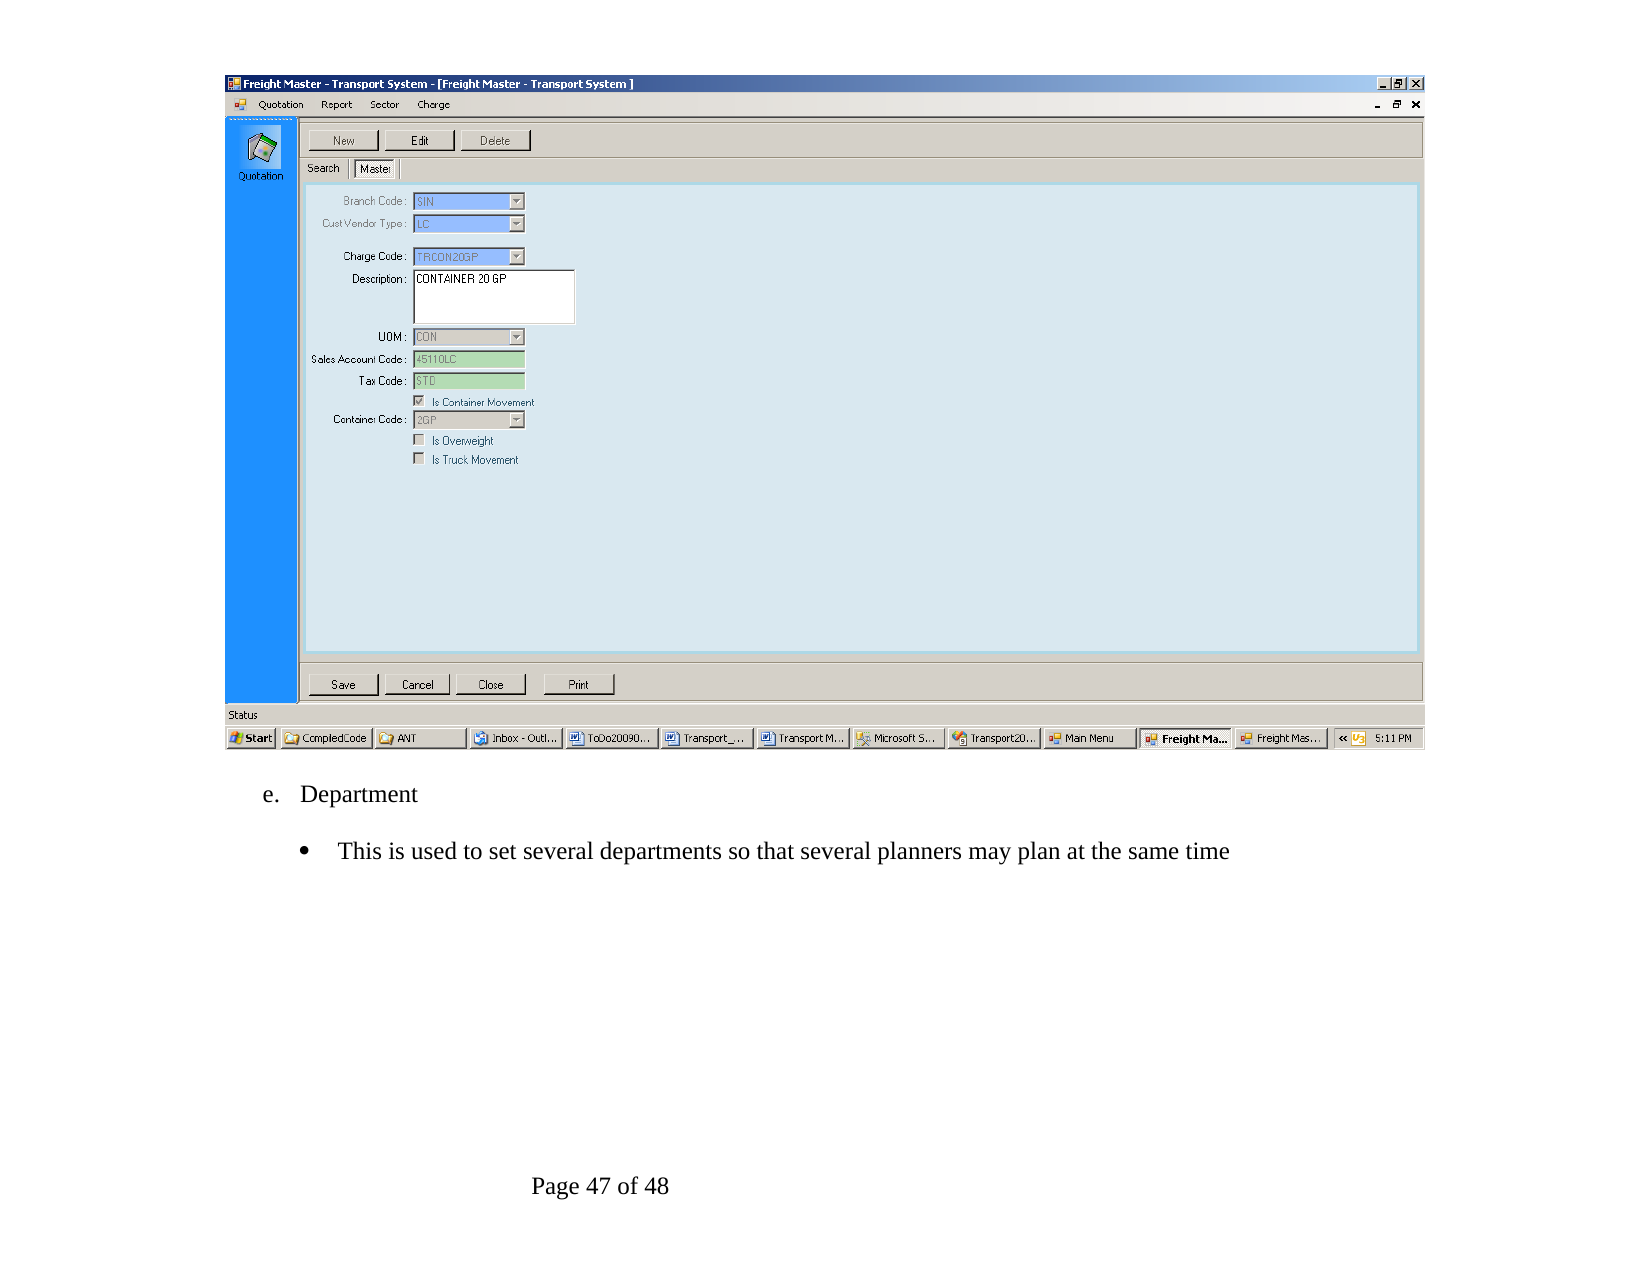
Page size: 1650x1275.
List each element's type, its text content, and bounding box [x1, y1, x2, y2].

list Department [262, 779, 1500, 807]
picture [225, 75, 1425, 750]
list This is used to set several departments so that several planners may plan at the same time [300, 836, 1500, 865]
